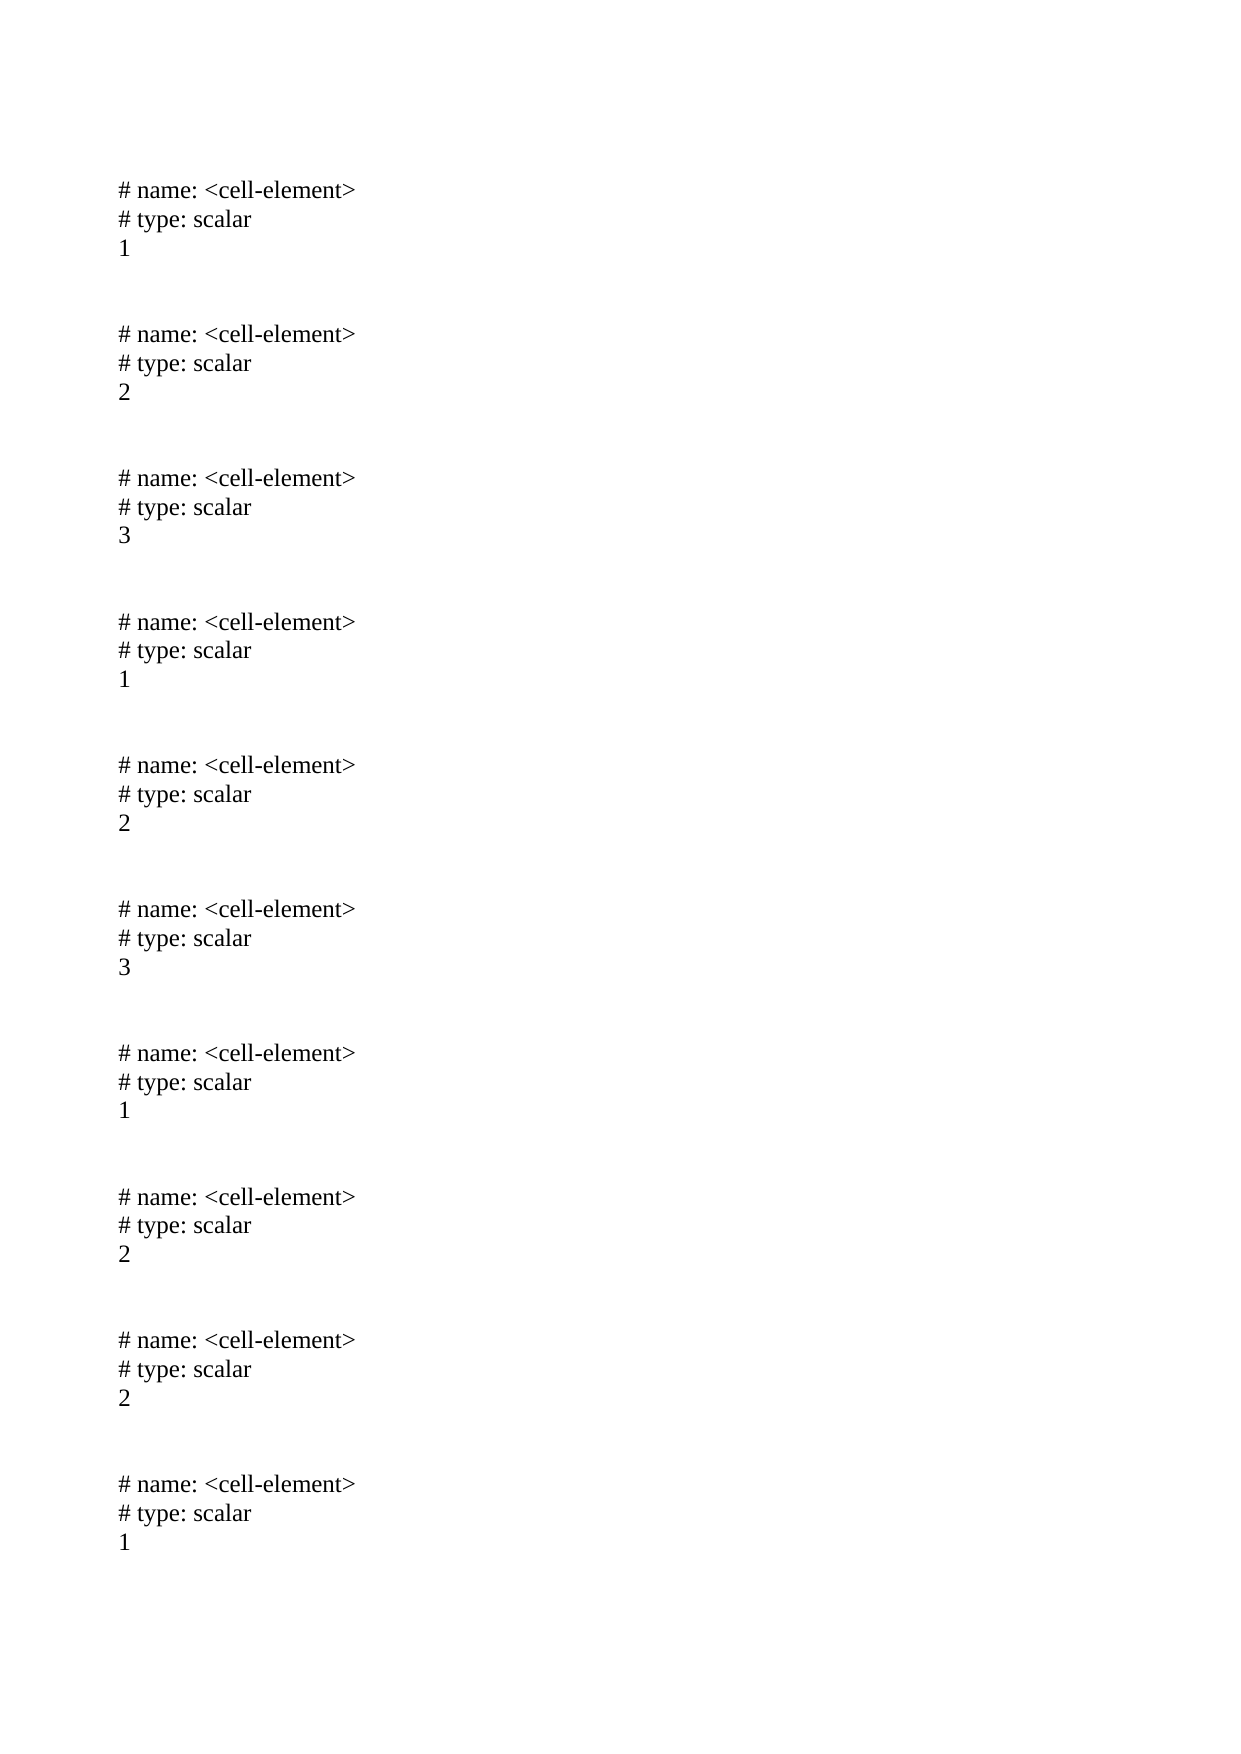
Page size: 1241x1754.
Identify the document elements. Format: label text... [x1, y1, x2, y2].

text # type: scalar [118, 492, 1122, 521]
text 2 [118, 808, 1122, 837]
text # type: scalar [118, 636, 1122, 664]
text # type: scalar [118, 1498, 1122, 1527]
text # type: scalar [118, 923, 1122, 952]
text 3 [118, 952, 1122, 981]
text # name: <cell-element> [118, 1182, 1122, 1211]
text 1 [118, 664, 1122, 693]
text # name: <cell-element> [118, 894, 1122, 923]
text 1 [118, 1096, 1122, 1124]
text 1 [118, 1527, 1122, 1556]
text 2 [118, 1383, 1122, 1412]
text 1 [118, 233, 1122, 262]
text # name: <cell-element> [118, 607, 1122, 636]
text # name: <cell-element> [118, 751, 1122, 779]
text # name: <cell-element> [118, 176, 1122, 204]
text 2 [118, 1239, 1122, 1268]
text # type: scalar [118, 204, 1122, 233]
text # type: scalar [118, 779, 1122, 808]
text # type: scalar [118, 1067, 1122, 1096]
text # name: <cell-element> [118, 319, 1122, 348]
text # name: <cell-element> [118, 463, 1122, 492]
text # name: <cell-element> [118, 1326, 1122, 1354]
text 2 [118, 377, 1122, 406]
text # name: <cell-element> [118, 1038, 1122, 1067]
text # type: scalar [118, 1354, 1122, 1383]
text 3 [118, 521, 1122, 549]
text # type: scalar [118, 1211, 1122, 1239]
text # type: scalar [118, 348, 1122, 377]
text # name: <cell-element> [118, 1469, 1122, 1498]
